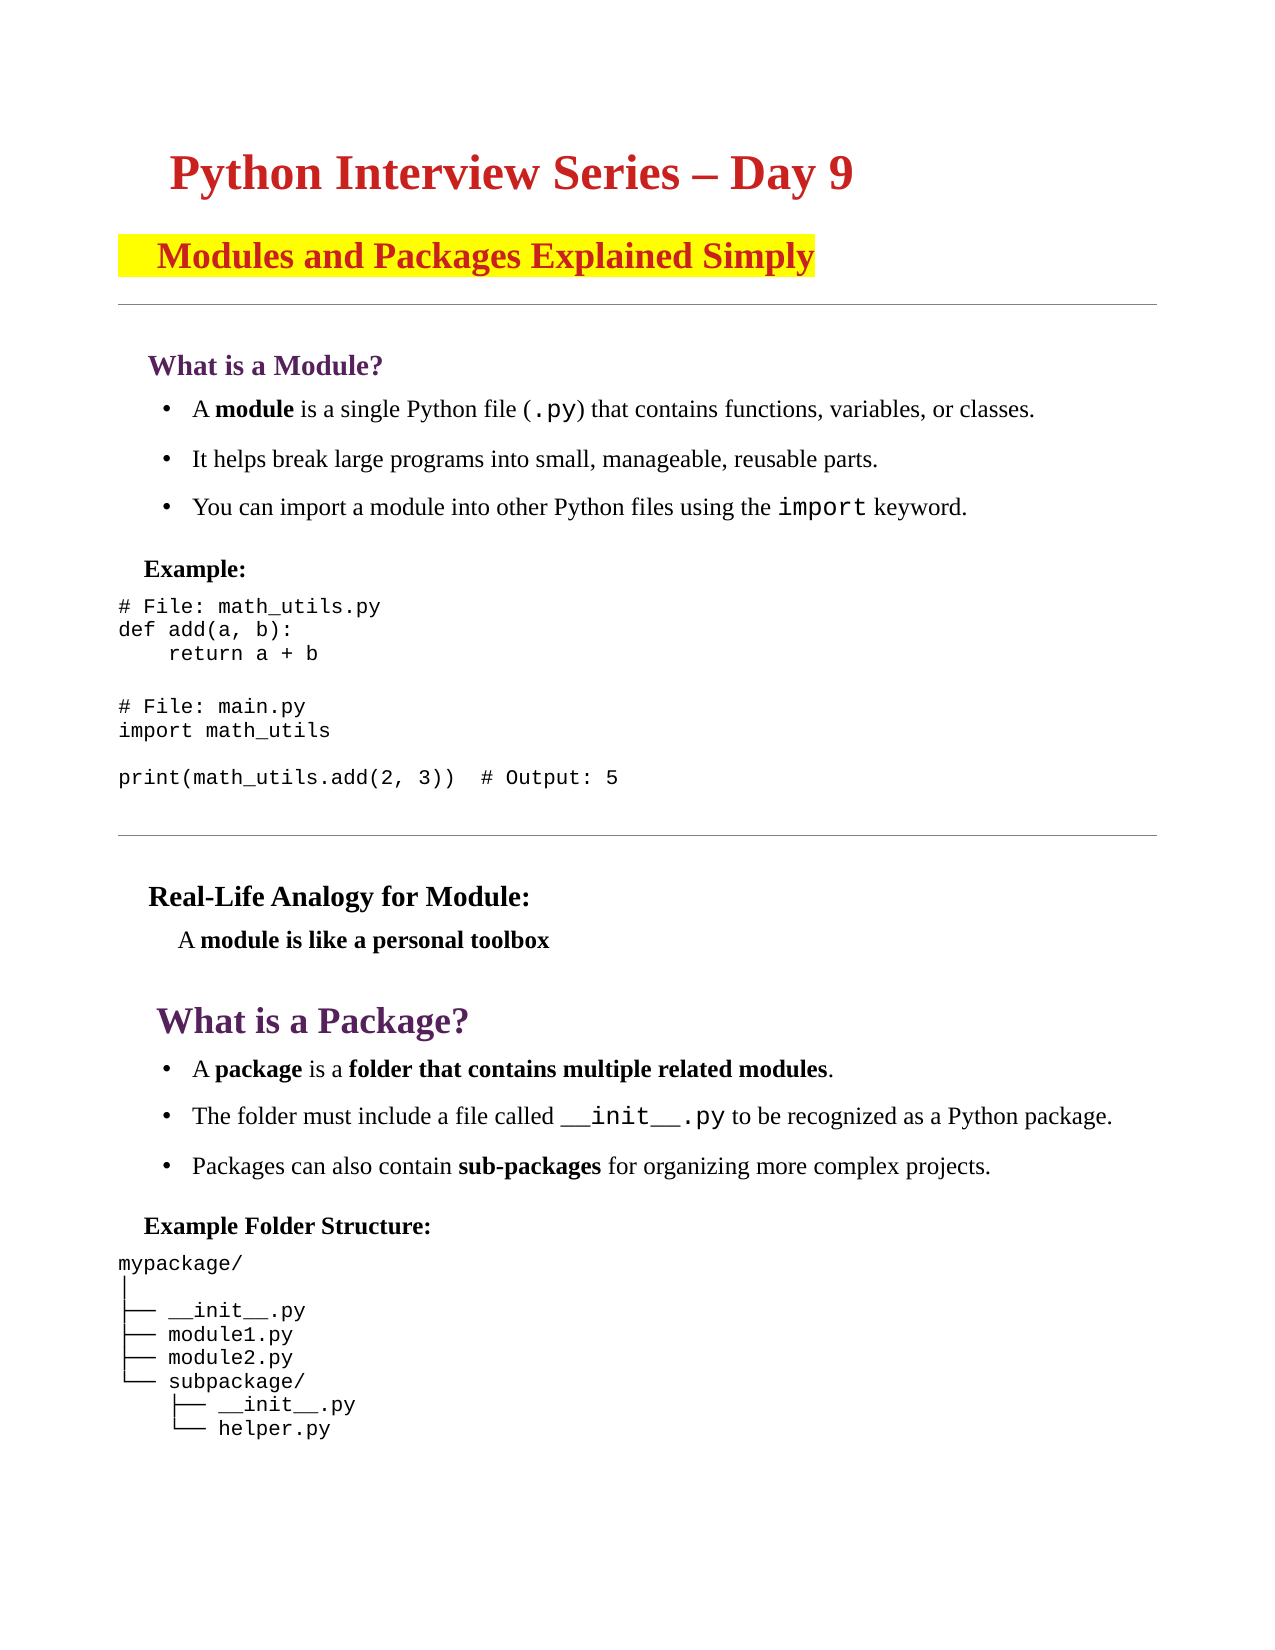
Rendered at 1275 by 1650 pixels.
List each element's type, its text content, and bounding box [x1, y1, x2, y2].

text print(math_utils.add(2, 3)) # Output: 5 [118, 767, 1157, 791]
text │ [118, 1276, 1157, 1300]
text ├── module2.py [118, 1347, 1157, 1371]
text # File: main.py [118, 696, 1157, 720]
subtitle 🔸 Real-Life Analogy for Module: [118, 879, 1157, 913]
list A package is a folder that contains multiple related modules. [162, 1054, 1157, 1082]
subtitle 🔹 What is a Package? [118, 998, 1157, 1041]
list The folder must include a file called __init__.py to be recognized as a Python package. [162, 1101, 1157, 1132]
list You can import a module into other Python files using the import keyword. [162, 492, 1157, 523]
text └── helper.py [118, 1418, 1157, 1442]
subtitle 🔹 What is a Module? [118, 348, 1157, 382]
text return a + b [118, 643, 1157, 667]
text A module is like a personal toolbox [177, 925, 1098, 954]
text def add(a, b): [118, 619, 1157, 643]
subtitle ✅ Modules and Packages Explained Simply [118, 234, 1157, 277]
list It helps break large programs into small, manageable, reusable parts. [162, 444, 1157, 473]
text # File: math_utils.py [118, 596, 1157, 619]
text mypackage/ [118, 1253, 1157, 1276]
subtitle 💡 Example: [118, 554, 1157, 583]
text └── subpackage/ [118, 1371, 1157, 1394]
list A module is a single Python file (.py) that contains functions, variables, or classes. [162, 394, 1157, 425]
list Packages can also contain sub-packages for organizing more complex projects. [162, 1151, 1157, 1180]
text ├── __init__.py [125, 1300, 1157, 1323]
subtitle 💡 Example Folder Structure: [118, 1211, 1157, 1240]
text import math_utils [118, 720, 1157, 743]
subtitle 📘 Python Interview Series – Day 9 [118, 143, 1157, 201]
text ├── __init__.py [118, 1394, 1157, 1418]
text ├── module1.py [118, 1323, 1157, 1347]
